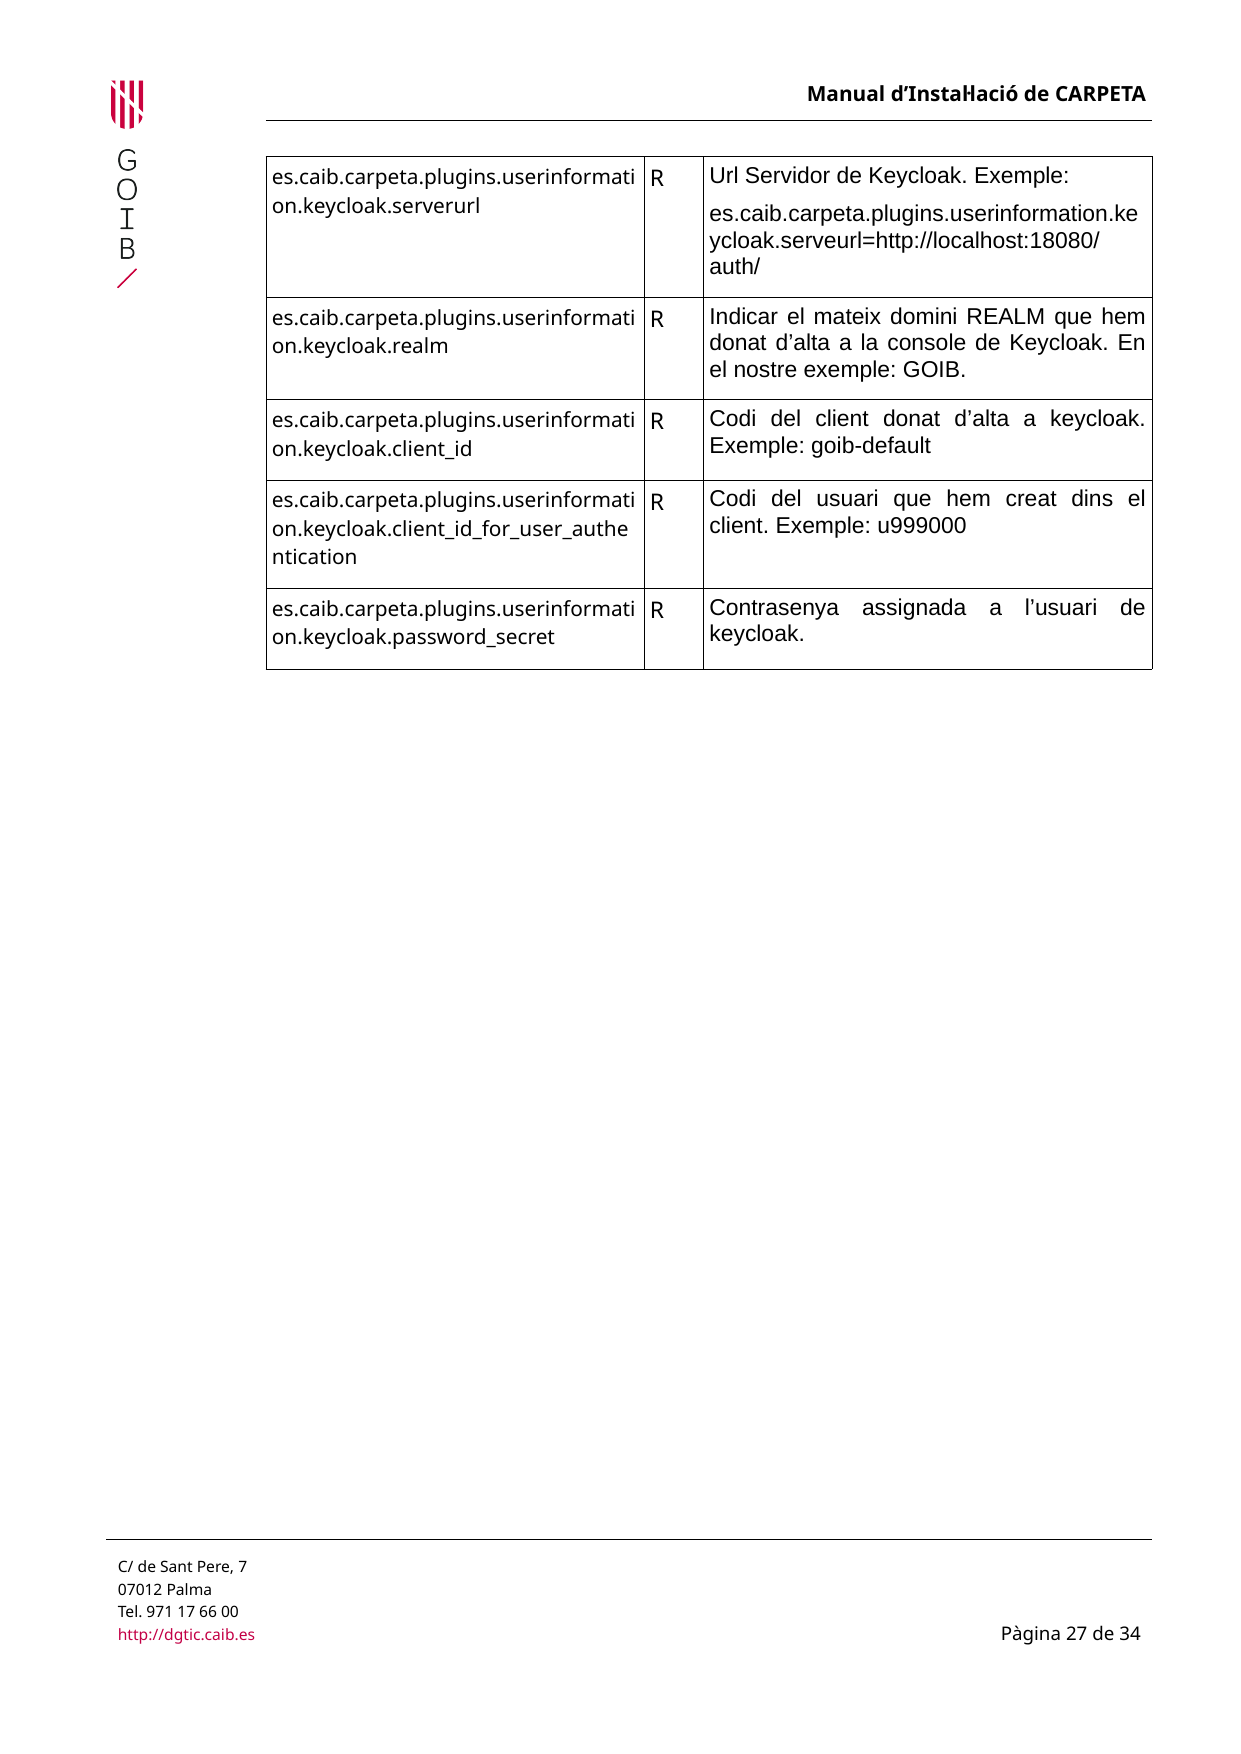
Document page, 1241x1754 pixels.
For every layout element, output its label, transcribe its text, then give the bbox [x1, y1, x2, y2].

table_cell es.caib.carpeta.plugins.userinformation.keycloak.client_id_for_user_authentication [267, 481, 644, 588]
table_cell es.caib.carpeta.plugins.userinformation.keycloak.password_secret [267, 589, 644, 668]
table_cell Indicar el mateix domini REALM que hem donat d’alta a la console de Keycloak. En el nostre exemple: GOIB. [704, 298, 1152, 399]
table_cell R [645, 157, 703, 297]
table_cell es.caib.carpeta.plugins.userinformation.keycloak.realm [267, 298, 644, 399]
table_cell es.caib.carpeta.plugins.userinformation.keycloak.serverurl [267, 157, 644, 297]
table_cell R [645, 481, 703, 588]
table_cell R [645, 400, 703, 479]
table_cell Contrasenya assignada a l’usuari de keycloak. [704, 589, 1152, 668]
table_cell es.caib.carpeta.plugins.userinformation.keycloak.client_id [267, 400, 644, 479]
picture [82, 57, 172, 319]
table_cell Url Servidor de Keycloak. Exemple: es.caib.carpeta.plugins.userinformation.keycloak.serveurl=http://localhost:18080/auth/ [704, 157, 1152, 297]
table_cell Codi del usuari que hem creat dins el client. Exemple: u999000 [704, 481, 1152, 588]
table_cell Codi del client donat d’alta a keycloak. Exemple: goib-default [704, 400, 1152, 479]
table_cell R [645, 589, 703, 668]
table_cell R [645, 298, 703, 399]
